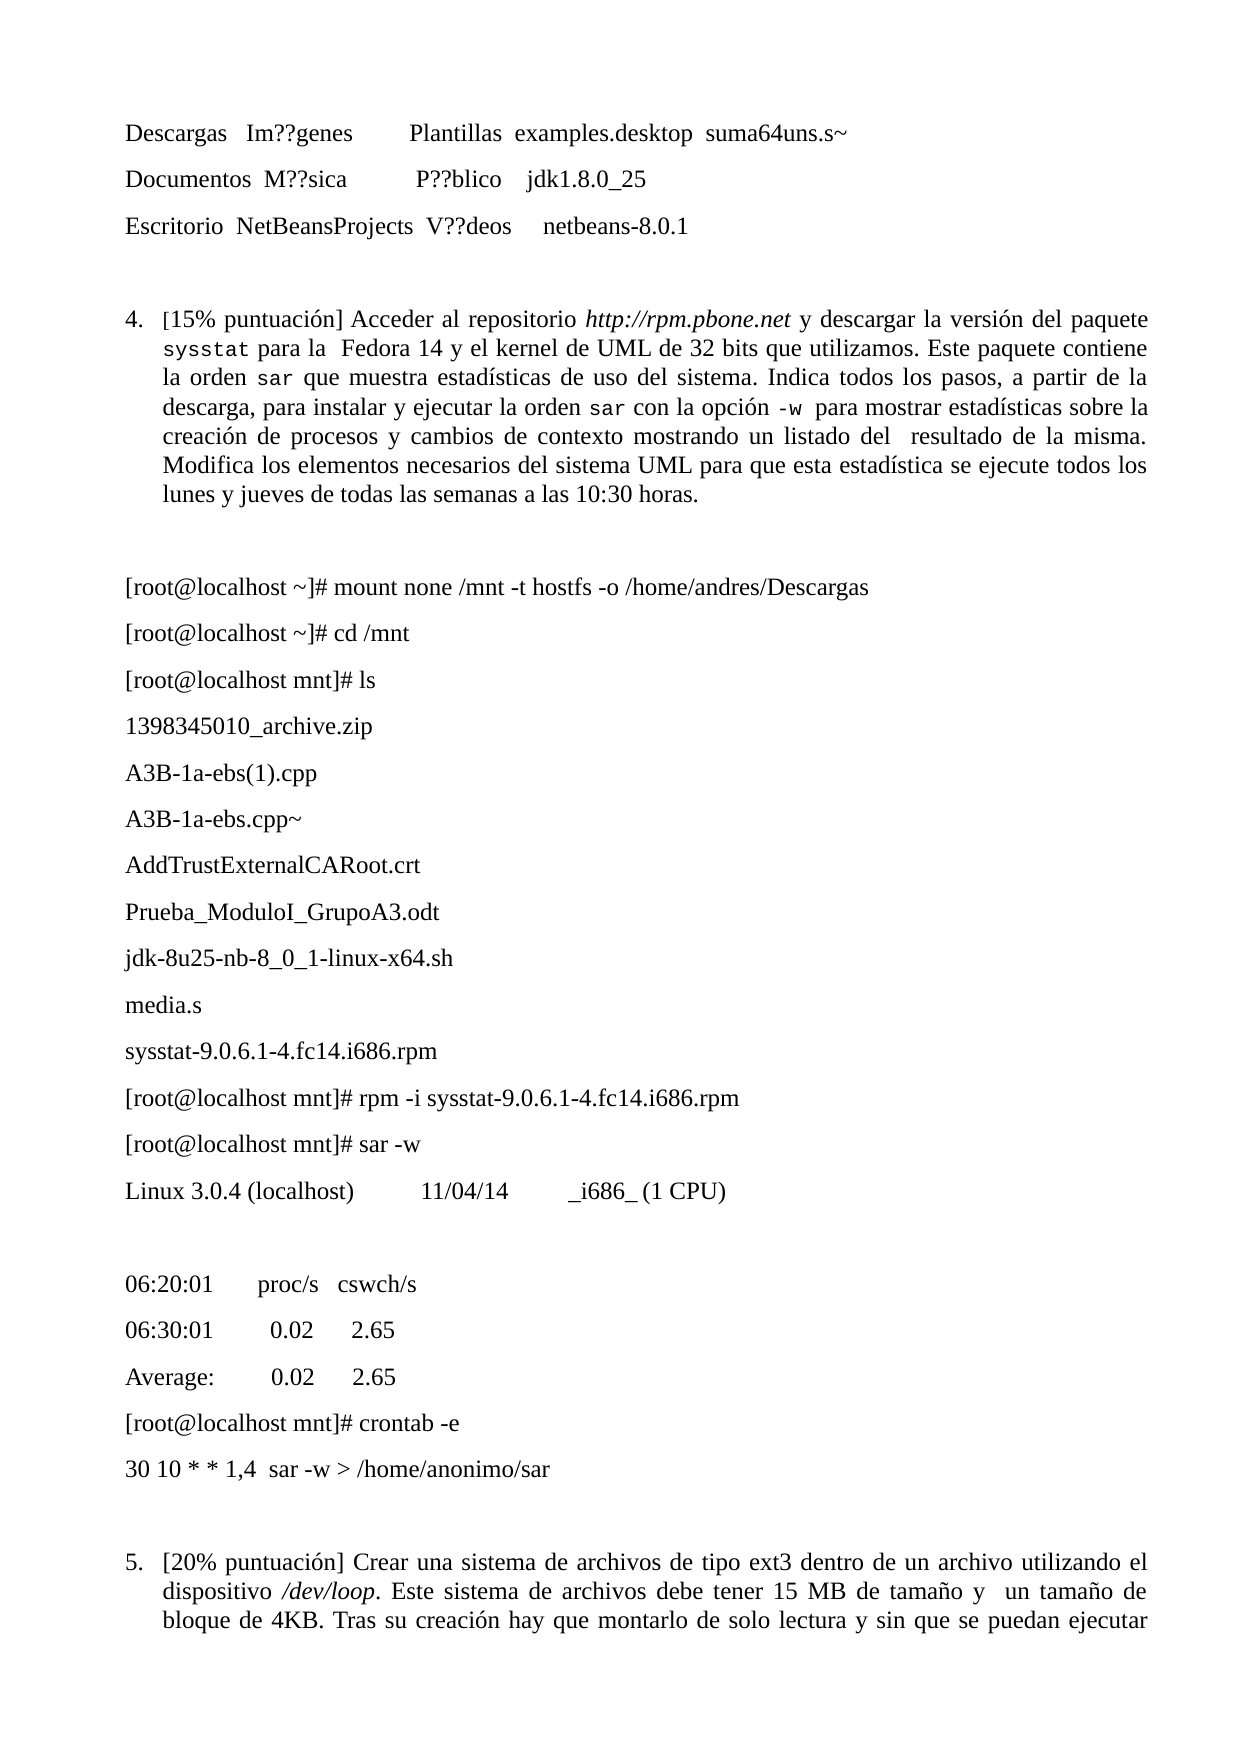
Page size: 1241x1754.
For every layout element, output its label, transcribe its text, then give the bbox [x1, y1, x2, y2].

text Prueba_ModuloI_GrupoA3.odt [125, 897, 1149, 926]
text [root@localhost ~]# cd /mnt [125, 618, 1149, 647]
text A3B-1a-ebs.cpp~ [125, 804, 1149, 833]
text Linux 3.0.4 (localhost) 11/04/14 _i686_ (1 CPU) [125, 1176, 1149, 1204]
text Documentos M??sica P??blico jdk1.8.0_25 [125, 164, 1149, 193]
list [20% puntuación] Crear una sistema de archivos de tipo ext3 dentro de un archivo utilizando el dispositivo /dev/loop. Este sistema de archivos debe tener 15 MB de tamaño y un tamaño de bloque de 4KB. Tras su creación hay que montarlo de solo lectura y sin que se puedan ejecutar [125, 1547, 1149, 1634]
text A3B-1a-ebs(1).cpp [125, 758, 1149, 786]
text Descargas Im??genes Plantillas examples.desktop suma64uns.s~ [125, 118, 1149, 147]
text [root@localhost mnt]# rpm -i sysstat-9.0.6.1-4.fc14.i686.rpm [125, 1083, 1149, 1112]
text [root@localhost mnt]# sar -w [125, 1129, 1149, 1158]
text 06:30:01 0.02 2.65 [125, 1315, 1149, 1344]
text [root@localhost mnt]# crontab -e [125, 1408, 1149, 1437]
text 1398345010_archive.zip [125, 711, 1149, 740]
text sysstat-9.0.6.1-4.fc14.i686.rpm [125, 1036, 1149, 1065]
text [root@localhost mnt]# ls [125, 665, 1149, 693]
text AddTrustExternalCARoot.crt [125, 851, 1149, 879]
text media.s [125, 990, 1149, 1019]
text Average: 0.02 2.65 [125, 1362, 1149, 1390]
text 06:20:01 proc/s cswch/s [125, 1269, 1149, 1297]
text Escritorio NetBeansProjects V??deos netbeans-8.0.1 [125, 211, 1149, 240]
list [15% puntuación] Acceder al repositorio http://rpm.pbone.net y descargar la versión del paquete sysstat para la Fedora 14 y el kernel de UML de 32 bits que utilizamos. Este paquete contiene la orden sar que muestra estadísticas de uso del sistema. Indica todos los pasos, a partir de la descarga, para instalar y ejecutar la orden sar con la opción -w para mostrar estadísticas sobre la creación de procesos y cambios de contexto mostrando un listado del resultado de la misma. Modifica los elementos necesarios del sistema UML para que esta estadística se ejecute todos los lunes y jueves de todas las semanas a las 10:30 horas. [125, 304, 1149, 508]
text jdk-8u25-nb-8_0_1-linux-x64.sh [125, 943, 1149, 972]
text [root@localhost ~]# mount none /mnt -t hostfs -o /home/andres/Descargas [125, 572, 1149, 601]
text 30 10 * * 1,4 sar -w > /home/anonimo/sar [125, 1454, 1149, 1483]
